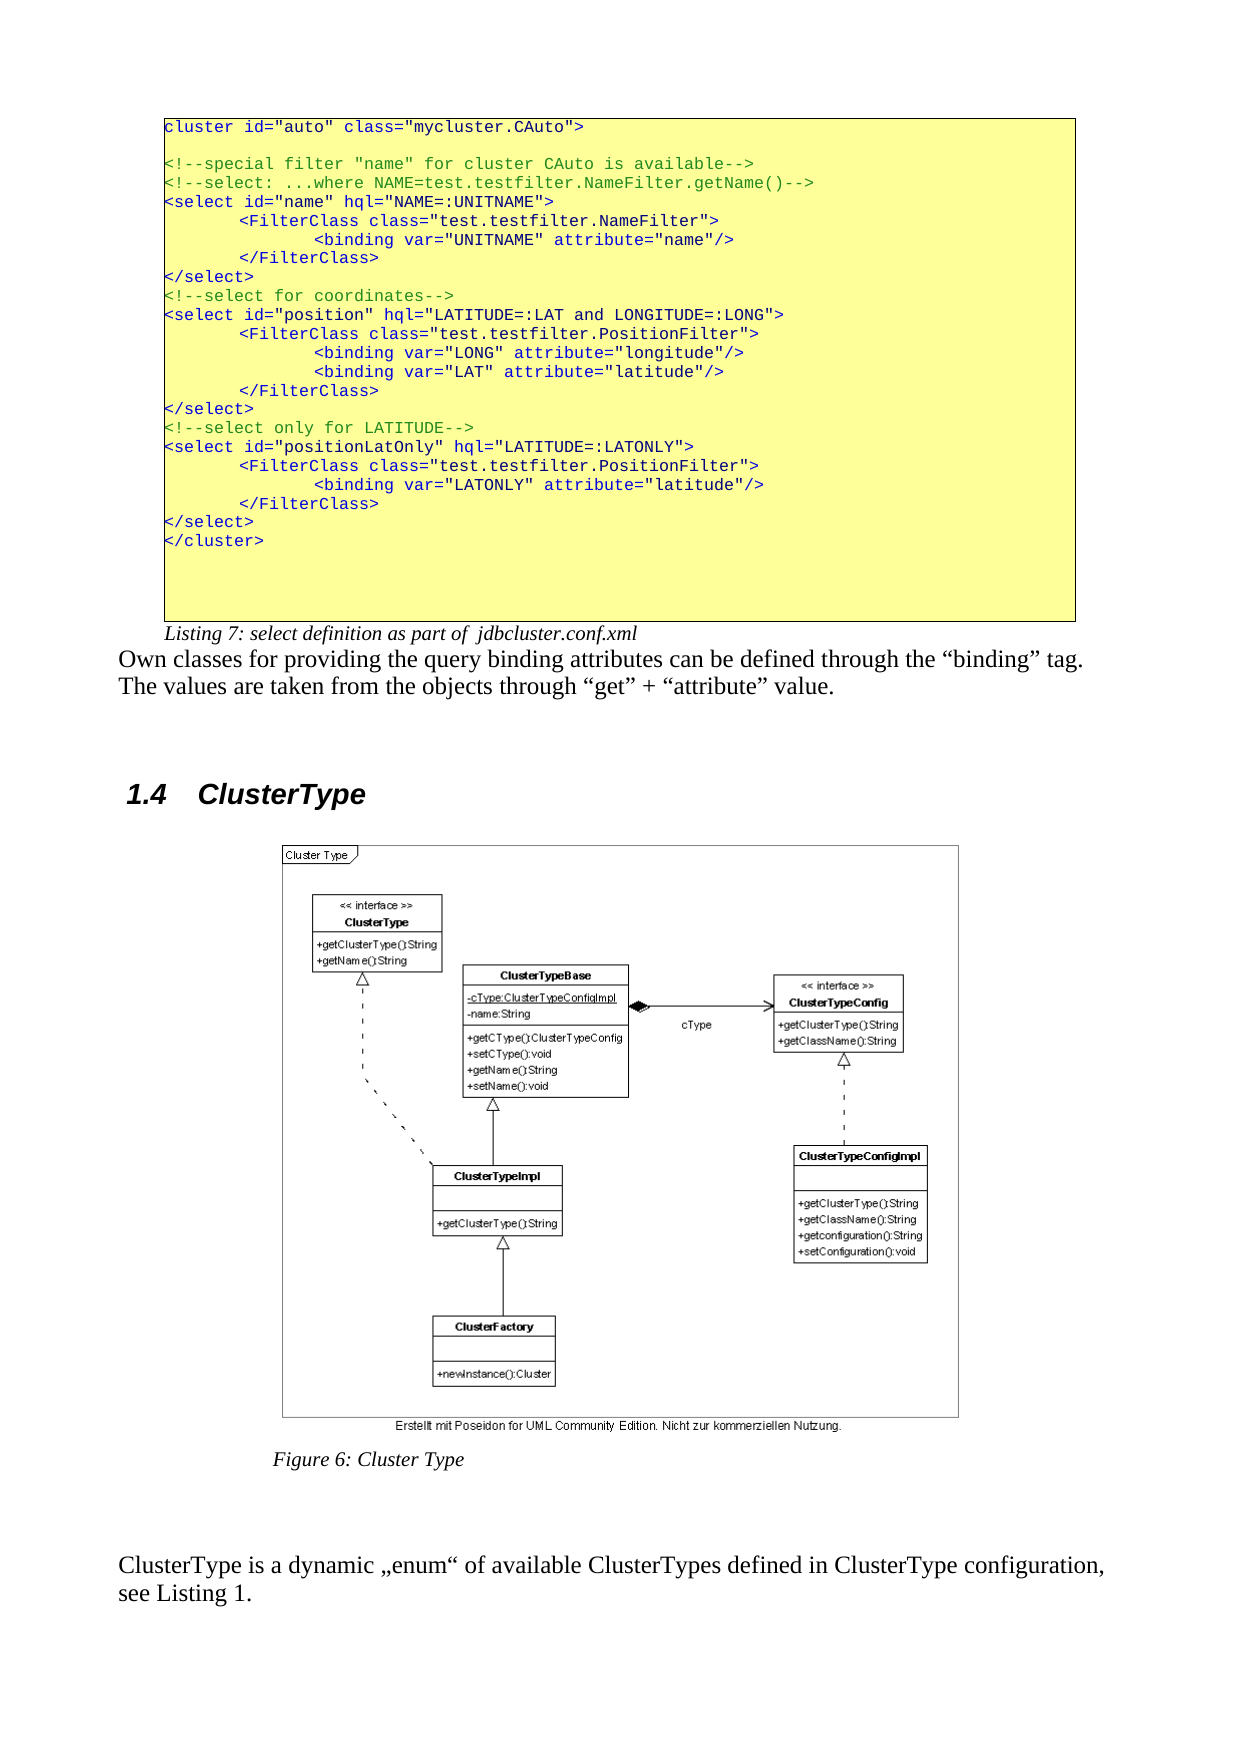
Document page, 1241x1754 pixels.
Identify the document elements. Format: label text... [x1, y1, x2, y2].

subtitle ClusterType [118, 778, 1122, 810]
text ClusterType is a dynamic „enum“ of available ClusterTypes defined in ClusterType configuration, see Listing 1. [118, 1552, 1122, 1607]
text Figure 6: Cluster Type [273, 1449, 967, 1471]
text Own classes for providing the query binding attributes can be defined through the “binding” tag. The values are taken from the objects through “get” + “attribute” value. [118, 118, 1122, 700]
list Listing 7: select definition as part of jdbcluster.conf.xml [164, 622, 1076, 645]
picture [272, 835, 968, 1449]
